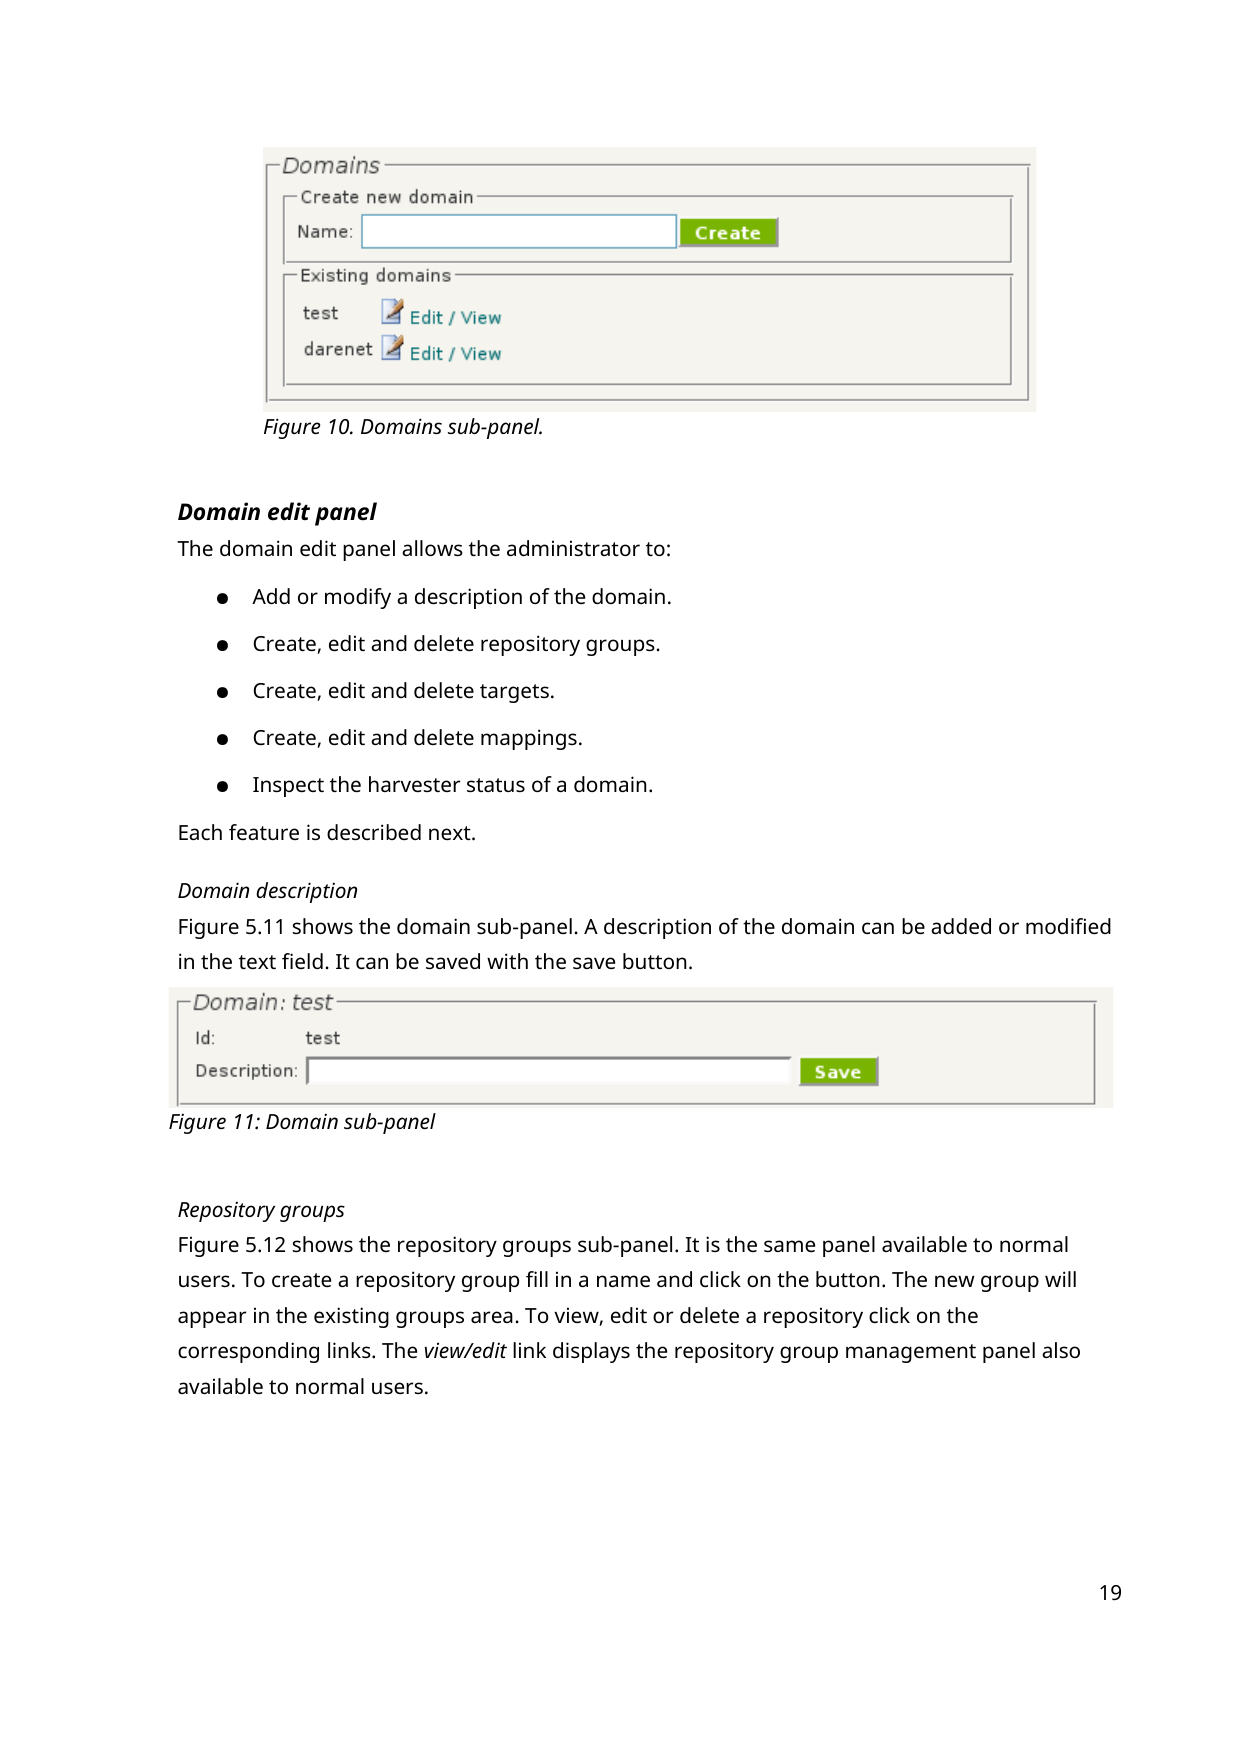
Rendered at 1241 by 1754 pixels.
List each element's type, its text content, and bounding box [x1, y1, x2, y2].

text Figure 5.12 shows the repository groups sub-panel. It is the same panel available to normal users. To create a repository group fill in a name and click on the button. The new group will appear in the existing groups area. To view, edit or delete a repository click on the corresponding links. The view/edit link displays the repository group management panel also available to normal users. [177, 1223, 1122, 1400]
list Add or modify a description of the domain. [215, 575, 1122, 610]
picture [168, 987, 1114, 1108]
list Create, edit and delete targets. [215, 669, 1122, 704]
text Each feature is described next. [177, 811, 1122, 846]
text Figure 11: Domain sub-panel [168, 988, 1131, 1136]
text Figure 5.11 shows the domain sub-panel. A description of the domain can be added or modified in the text field. It can be saved with the save button. [177, 905, 1122, 976]
subtitle Domain description [177, 870, 1122, 905]
subtitle Repository groups [177, 1188, 1122, 1223]
list Inspect the harvester status of a domain. [215, 763, 1122, 799]
list Create, edit and delete repository groups. [215, 622, 1122, 657]
text Figure 10. Domains sub-panel. [263, 412, 1036, 440]
subtitle Domain edit panel [177, 492, 1122, 528]
list Create, edit and delete mappings. [215, 716, 1122, 752]
text The domain edit panel allows the administrator to: [177, 528, 1122, 563]
picture [263, 147, 1037, 412]
